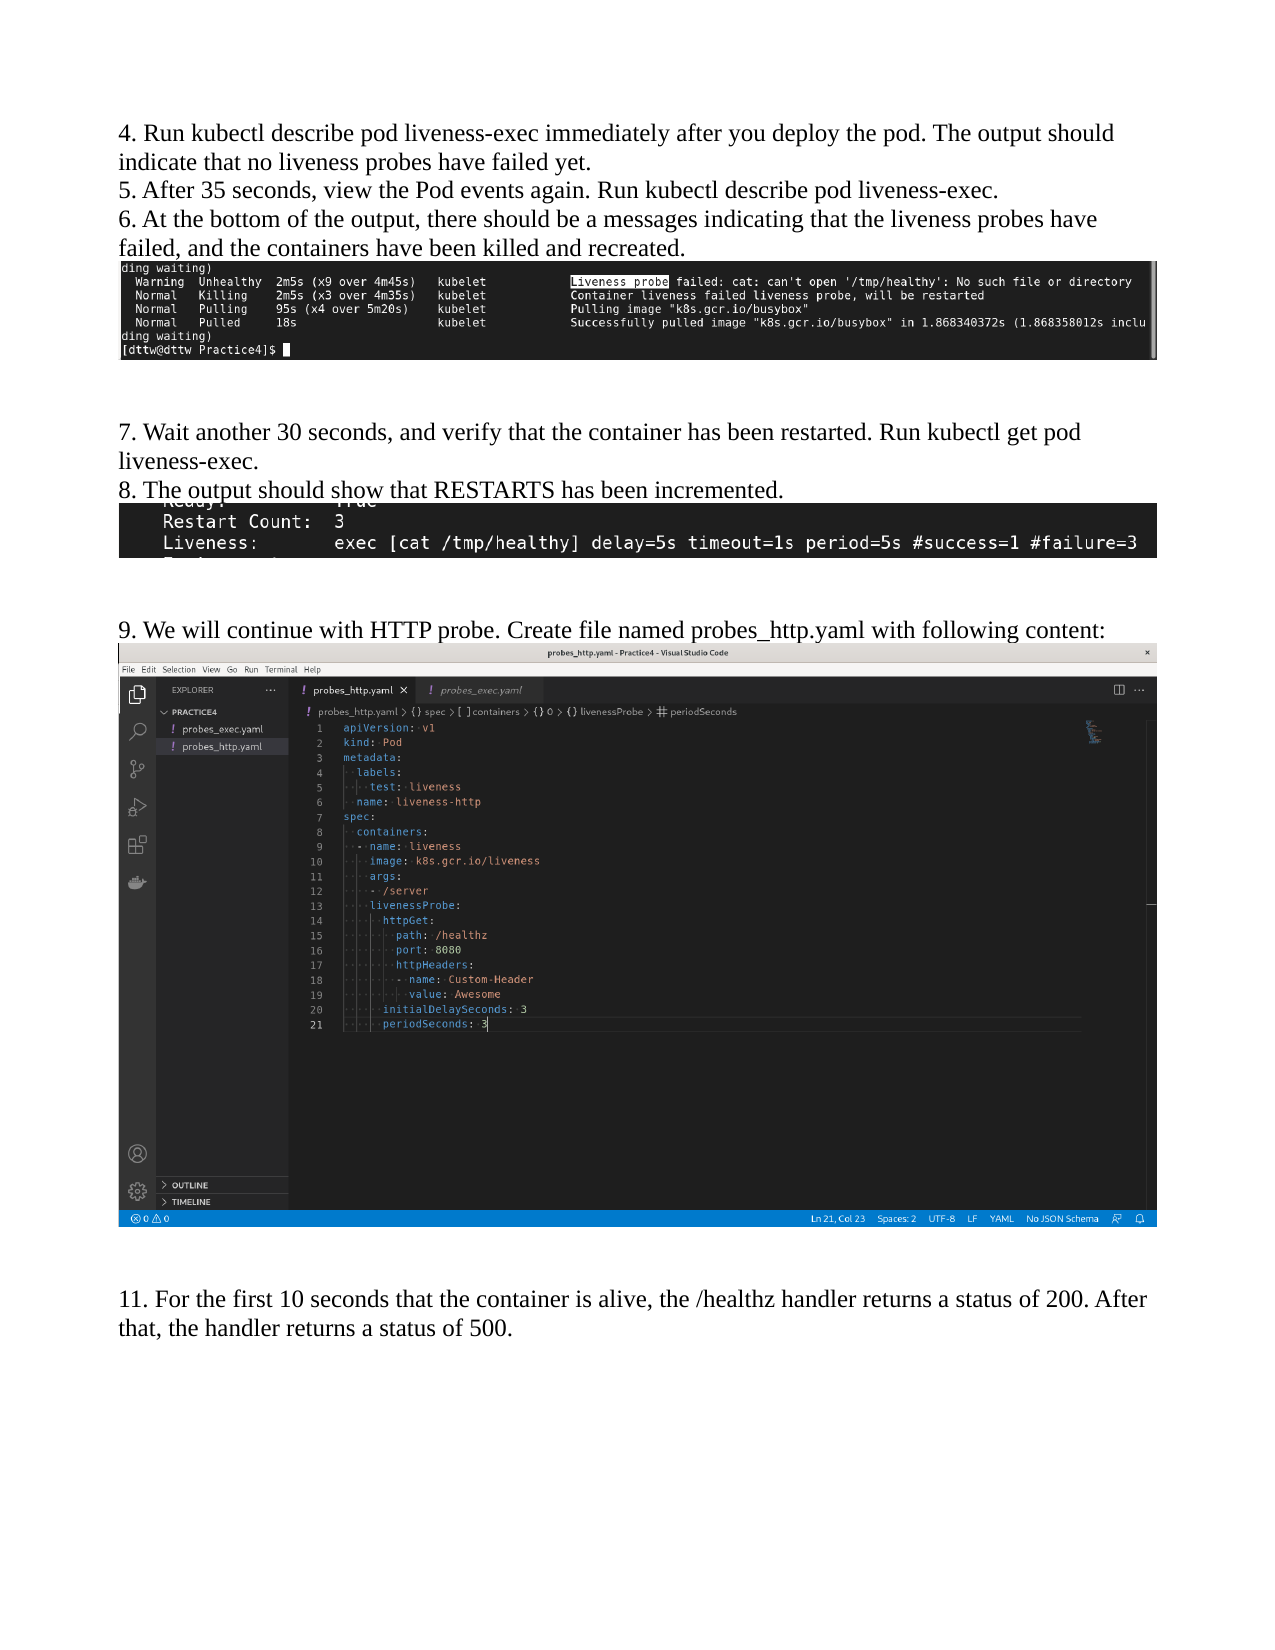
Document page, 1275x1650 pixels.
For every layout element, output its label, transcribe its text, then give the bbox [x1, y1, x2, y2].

text 6. At the bottom of the output, there should be a messages indicating that the liveness probes have failed, and the containers have been killed and recreated. [118, 204, 1157, 261]
picture [118, 643, 1157, 1227]
picture [118, 261, 1157, 360]
text 4. Run kubectl describe pod liveness-exec immediately after you deploy the pod. The output should indicate that no liveness probes have failed yet. [118, 118, 1157, 176]
text 11. For the first 10 seconds that the container is alive, the /healthz handler returns a status of 200. After that, the handler returns a status of 500. [118, 1284, 1157, 1342]
picture [118, 503, 1157, 558]
text 8. The output should show that RESTARTS has been incremented. [118, 475, 1157, 503]
text 7. Wait another 30 seconds, and verify that the container has been restarted. Run kubectl get pod liveness-exec. [118, 417, 1157, 475]
text 5. After 35 seconds, view the Pod events again. Run kubectl describe pod liveness-exec. [118, 176, 1157, 204]
text 9. We will continue with HTTP probe. Create file named probes_http.yaml with following content: [118, 615, 1157, 643]
